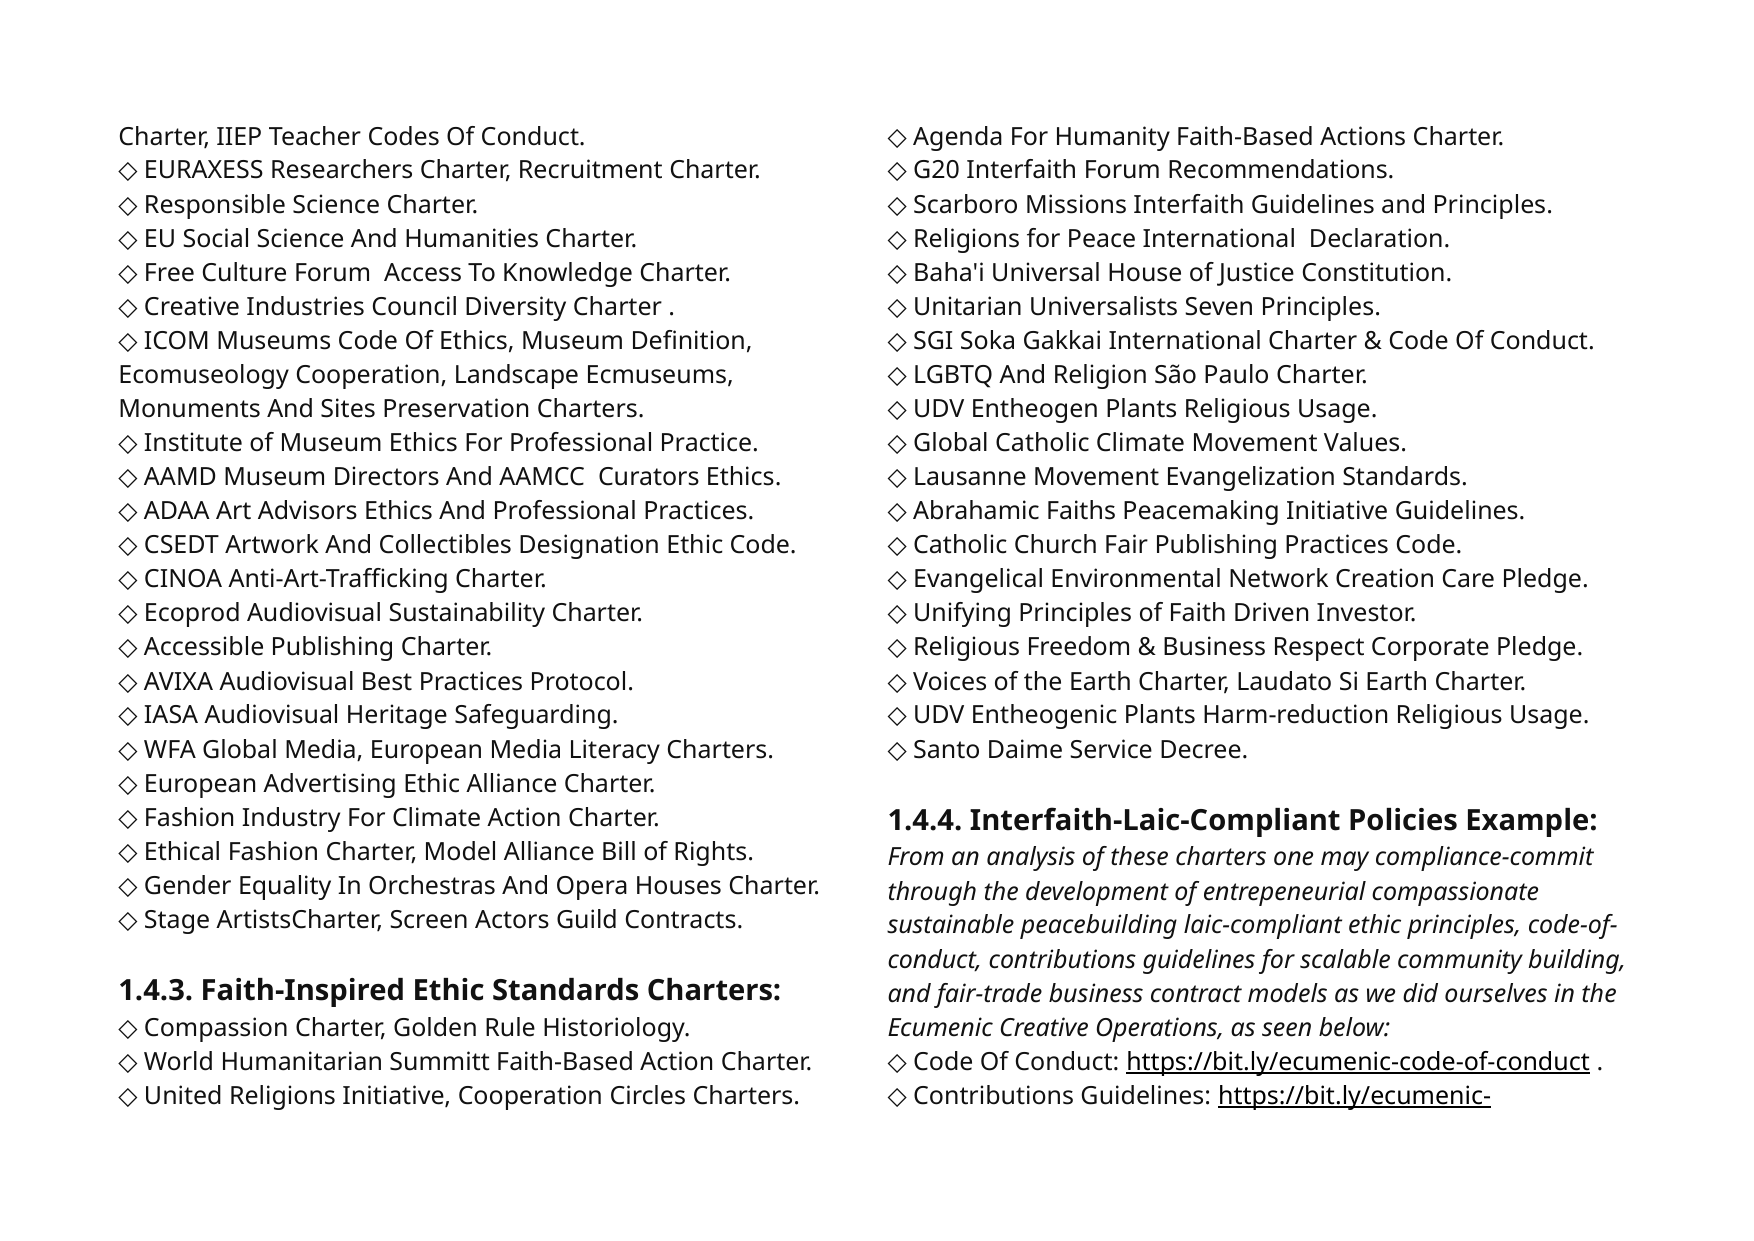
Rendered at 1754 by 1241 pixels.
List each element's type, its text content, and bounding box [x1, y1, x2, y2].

text ◇ Responsible Science Charter. [118, 186, 877, 220]
text ◇ Unifying Principles of Faith Driven Investor. [887, 595, 1636, 629]
text ◇ World Humanitarian Summitt Faith-Based Action Charter. [118, 1043, 877, 1077]
text ◇ LGBTQ And Religion São Paulo Charter. [887, 357, 1636, 391]
text ◇ Lausanne Movement Evangelization Standards. [887, 459, 1636, 493]
text ◇ UDV Entheogenic Plants Harm-reduction Religious Usage. [887, 697, 1636, 731]
text ◇ Ecoprod Audiovisual Sustainability Charter. [118, 595, 877, 629]
text ◇ Agenda For Humanity Faith-Based Actions Charter. [887, 118, 1636, 152]
text ◇ Santo Daime Service Decree. [887, 731, 1636, 765]
text ◇ European Advertising Ethic Alliance Charter. [118, 765, 877, 799]
text ◇ Accessible Publishing Charter. [118, 629, 877, 663]
text ◇ Unitarian Universalists Seven Principles. [887, 288, 1636, 322]
text ◇ Creative Industries Council Diversity Charter . [118, 288, 877, 322]
text ◇ UDV Entheogen Plants Religious Usage. [887, 391, 1636, 425]
text ◇ Institute of Museum Ethics For Professional Practice. [118, 425, 877, 459]
text ◇ EURAXESS Researchers Charter, Recruitment Charter. [118, 152, 877, 186]
text ◇ Code Of Conduct: https://bit.ly/ecumenic-code-of-conduct . [887, 1043, 1636, 1077]
text ◇ ADAA Art Advisors Ethics And Professional Practices. [118, 493, 877, 527]
text ◇ CSEDT Artwork And Collectibles Designation Ethic Code. [118, 527, 877, 561]
text ◇ Compassion Charter, Golden Rule Historiology. [118, 1009, 877, 1043]
text From an analysis of these charters one may compliance-commit through the development of entrepeneurial compassionate sustainable peacebuilding laic-compliant ethic principles, code-of-conduct, contributions guidelines for scalable community building, and fair-trade business contract models as we did ourselves in the Ecumenic Creative Operations, as seen below: [887, 839, 1636, 1043]
text ◇ SGI Soka Gakkai International Charter & Code Of Conduct. [887, 322, 1636, 357]
text ◇ EU Social Science And Humanities Charter. [118, 220, 877, 254]
text ◇ Stage ArtistsCharter, Screen Actors Guild Contracts. [118, 902, 877, 936]
text ◇ Religions for Peace International Declaration. [887, 220, 1636, 254]
text ◇ AAMD Museum Directors And AAMCC Curators Ethics. [118, 459, 877, 493]
text ◇ G20 Interfaith Forum Recommendations. [887, 152, 1636, 186]
text ◇ WFA Global Media, European Media Literacy Charters. [118, 731, 877, 765]
text ◇ AVIXA Audiovisual Best Practices Protocol. [118, 663, 877, 697]
text ◇ Baha'i Universal House of Justice Constitution. [887, 254, 1636, 288]
text ◇ Global Catholic Climate Movement Values. [887, 425, 1636, 459]
text ◇ Evangelical Environmental Network Creation Care Pledge. [887, 561, 1636, 595]
text Charter, IIEP Teacher Codes Of Conduct. [118, 118, 877, 152]
text 1.4.4. Interfaith-Laic-Compliant Policies Example: [887, 799, 1636, 839]
text ◇ Fashion Industry For Climate Action Charter. [118, 799, 877, 833]
text ◇ Free Culture Forum Access To Knowledge Charter. [118, 254, 877, 288]
text ◇ Scarboro Missions Interfaith Guidelines and Principles. [887, 186, 1636, 220]
text ◇ Catholic Church Fair Publishing Practices Code. [887, 527, 1636, 561]
text 1.4.3. Faith-Inspired Ethic Standards Charters: [118, 970, 877, 1009]
text ◇ ICOM Museums Code Of Ethics, Museum Definition, Ecomuseology Cooperation, Landscape Ecmuseums, Monuments And Sites Preservation Charters. [118, 322, 877, 425]
text ◇ United Religions Initiative, Cooperation Circles Charters. [118, 1077, 877, 1112]
text ◇ CINOA Anti-Art-Trafficking Charter. [118, 561, 877, 595]
text ◇ Gender Equality In Orchestras And Opera Houses Charter. [118, 867, 877, 902]
text ◇ Contributions Guidelines: https://bit.ly/ecumenic- [887, 1077, 1636, 1112]
text ◇ Abrahamic Faiths Peacemaking Initiative Guidelines. [887, 493, 1636, 527]
text ◇ IASA Audiovisual Heritage Safeguarding. [118, 697, 877, 731]
text ◇ Ethical Fashion Charter, Model Alliance Bill of Rights. [118, 833, 877, 867]
text ◇ Religious Freedom & Business Respect Corporate Pledge. [887, 629, 1636, 663]
text ◇ Voices of the Earth Charter, Laudato Si Earth Charter. [887, 663, 1636, 697]
